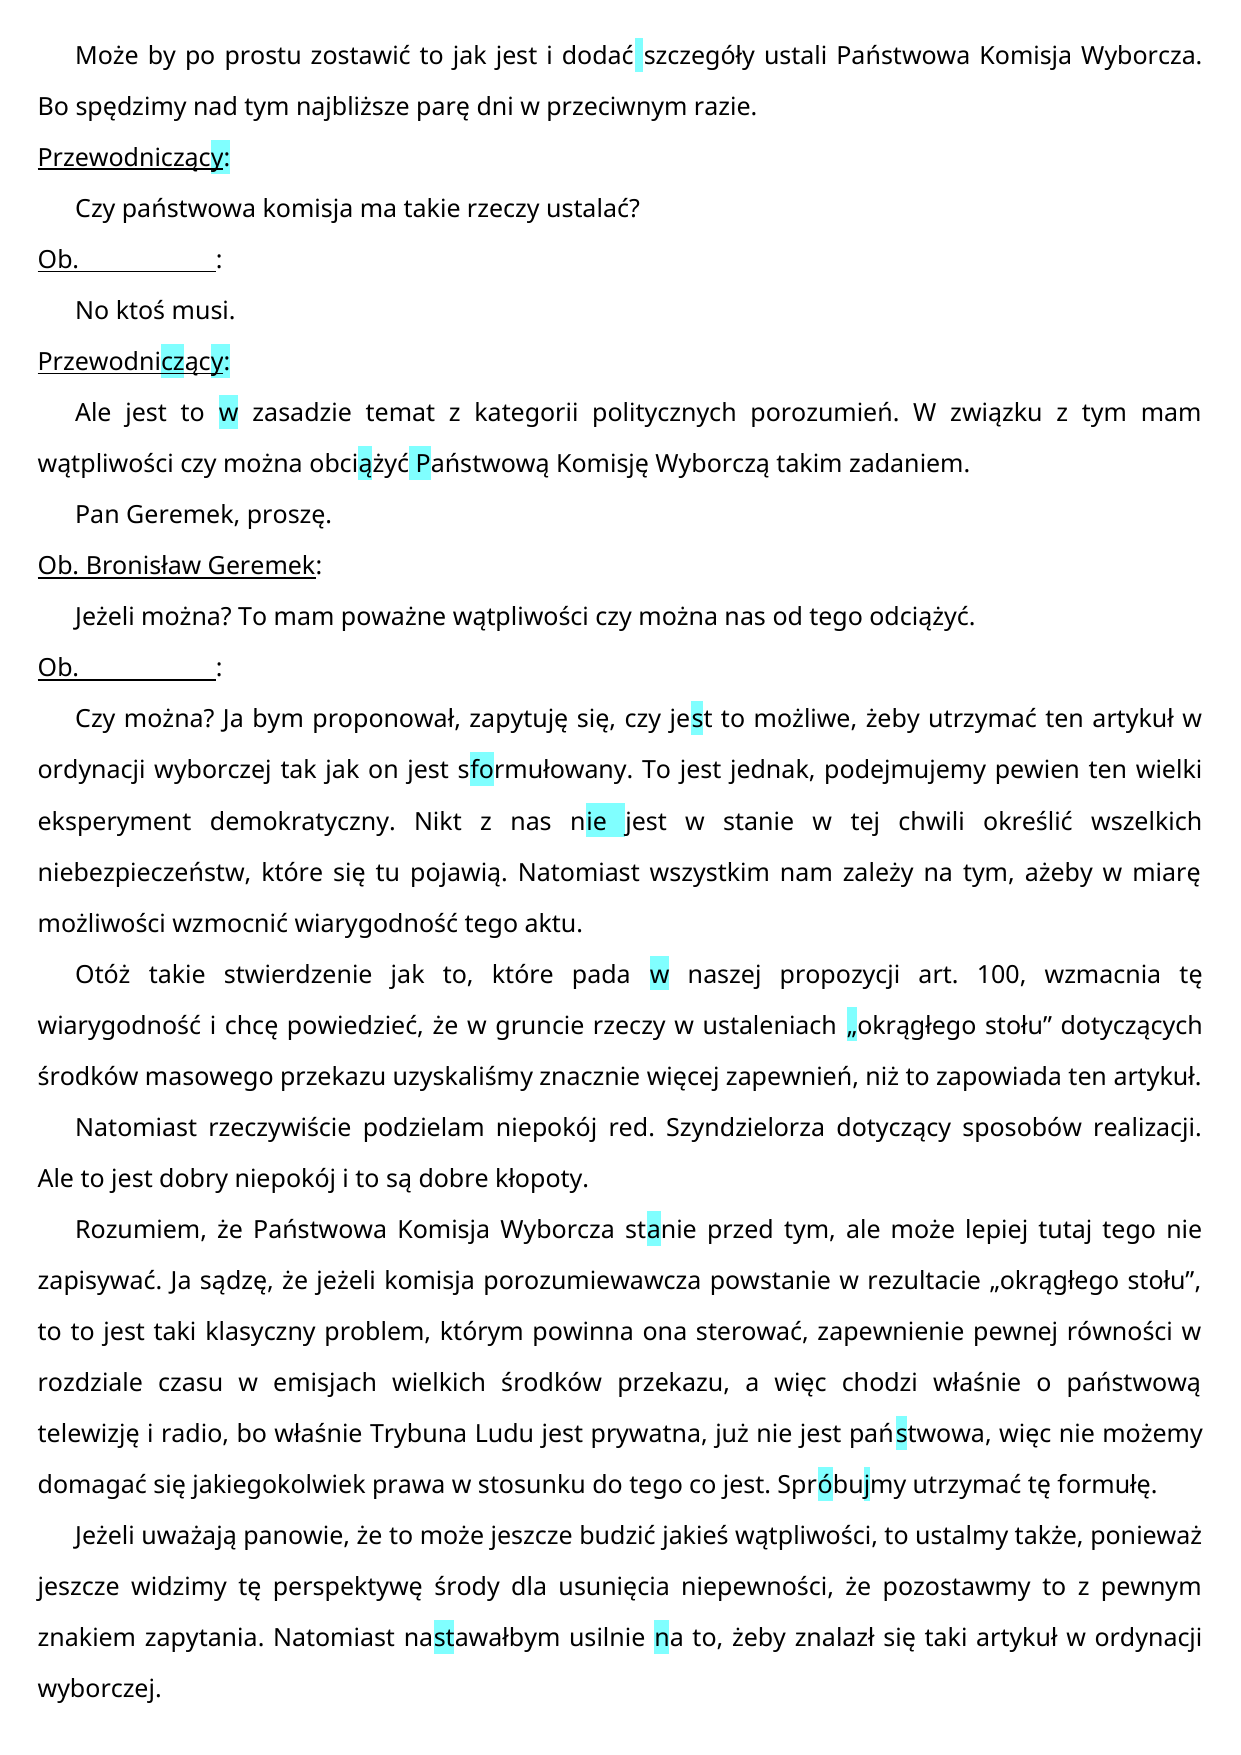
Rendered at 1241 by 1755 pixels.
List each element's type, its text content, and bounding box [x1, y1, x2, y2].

text Przewodniczący: [37, 139, 1203, 174]
text Jeżeli uważają panowie, że to może jeszcze budzić jakieś wątpliwości, to ustalmy także, ponieważ jeszcze widzimy tę perspektywę środy dla usunięcia niepewności, że pozostawmy to z pewnym znakiem zapytania. Natomiast nastawałbym usilnie na to, żeby znalazł się taki artykuł w ordynacji wyborczej. [37, 1518, 1203, 1705]
text No ktoś musi. [37, 293, 1203, 327]
text Przewodniczący: [37, 344, 1203, 378]
text Może by po prostu zostawić to jak jest i dodać szczegóły ustali Państwowa Komisja Wyborcza. Bo spędzimy nad tym najbliższe parę dni w przeciwnym razie. [37, 37, 1203, 123]
text Otóż takie stwierdzenie jak to, które pada w naszej propozycji art. 100, wzmacnia tę wiarygodność i chcę powiedzieć, że w gruncie rzeczy w ustaleniach „okrągłego stołu” dotyczących środków masowego przekazu uzyskaliśmy znacznie więcej zapewnień, niż to zapowiada ten artykuł. [37, 956, 1203, 1092]
text Ob. : [37, 650, 1203, 684]
text Ale jest to w zasadzie temat z kategorii politycznych porozumień. W związku z tym mam wątpliwości czy można obciążyć Państwową Komisję Wyborczą takim zadaniem. [37, 395, 1203, 480]
text Jeżeli można? To mam poważne wątpliwości czy można nas od tego odciążyć. [37, 599, 1203, 633]
text Czy można? Ja bym proponował, zapytuję się, czy jest to możliwe, żeby utrzymać ten artykuł w ordynacji wyborczej tak jak on jest sformułowany. To jest jednak, podejmujemy pewien ten wielki eksperyment demokratyczny. Nikt z nas nie jest w stanie w tej chwili określić wszelkich niebezpieczeństw, które się tu pojawią. Natomiast wszystkim nam zależy na tym, ażeby w miarę możliwości wzmocnić wiarygodność tego aktu. [37, 701, 1203, 939]
text Rozumiem, że Państwowa Komisja Wyborcza stanie przed tym, ale może lepiej tutaj tego nie zapisywać. Ja sądzę, że jeżeli komisja porozumiewawcza powstanie w rezultacie „okrągłego stołu”, to to jest taki klasyczny problem, którym powinna ona sterować, zapewnienie pewnej równości w rozdziale czasu w emisjach wielkich środków przekazu, a więc chodzi właśnie o państwową telewizję i radio, bo właśnie Trybuna Ludu jest prywatna, już nie jest państwowa, więc nie możemy domagać się jakiegokolwiek prawa w stosunku do tego co jest. Spróbujmy utrzymać tę formułę. [37, 1211, 1203, 1501]
text Ob. Bronisław Geremek: [37, 548, 1203, 582]
text Pan Geremek, proszę. [37, 497, 1203, 531]
text Natomiast rzeczywiście podzielam niepokój red. Szyndzielorza dotyczący sposobów realizacji. Ale to jest dobry niepokój i to są dobre kłopoty. [37, 1109, 1203, 1194]
text Ob. : [37, 242, 1203, 276]
text Czy państwowa komisja ma takie rzeczy ustalać? [37, 191, 1203, 225]
